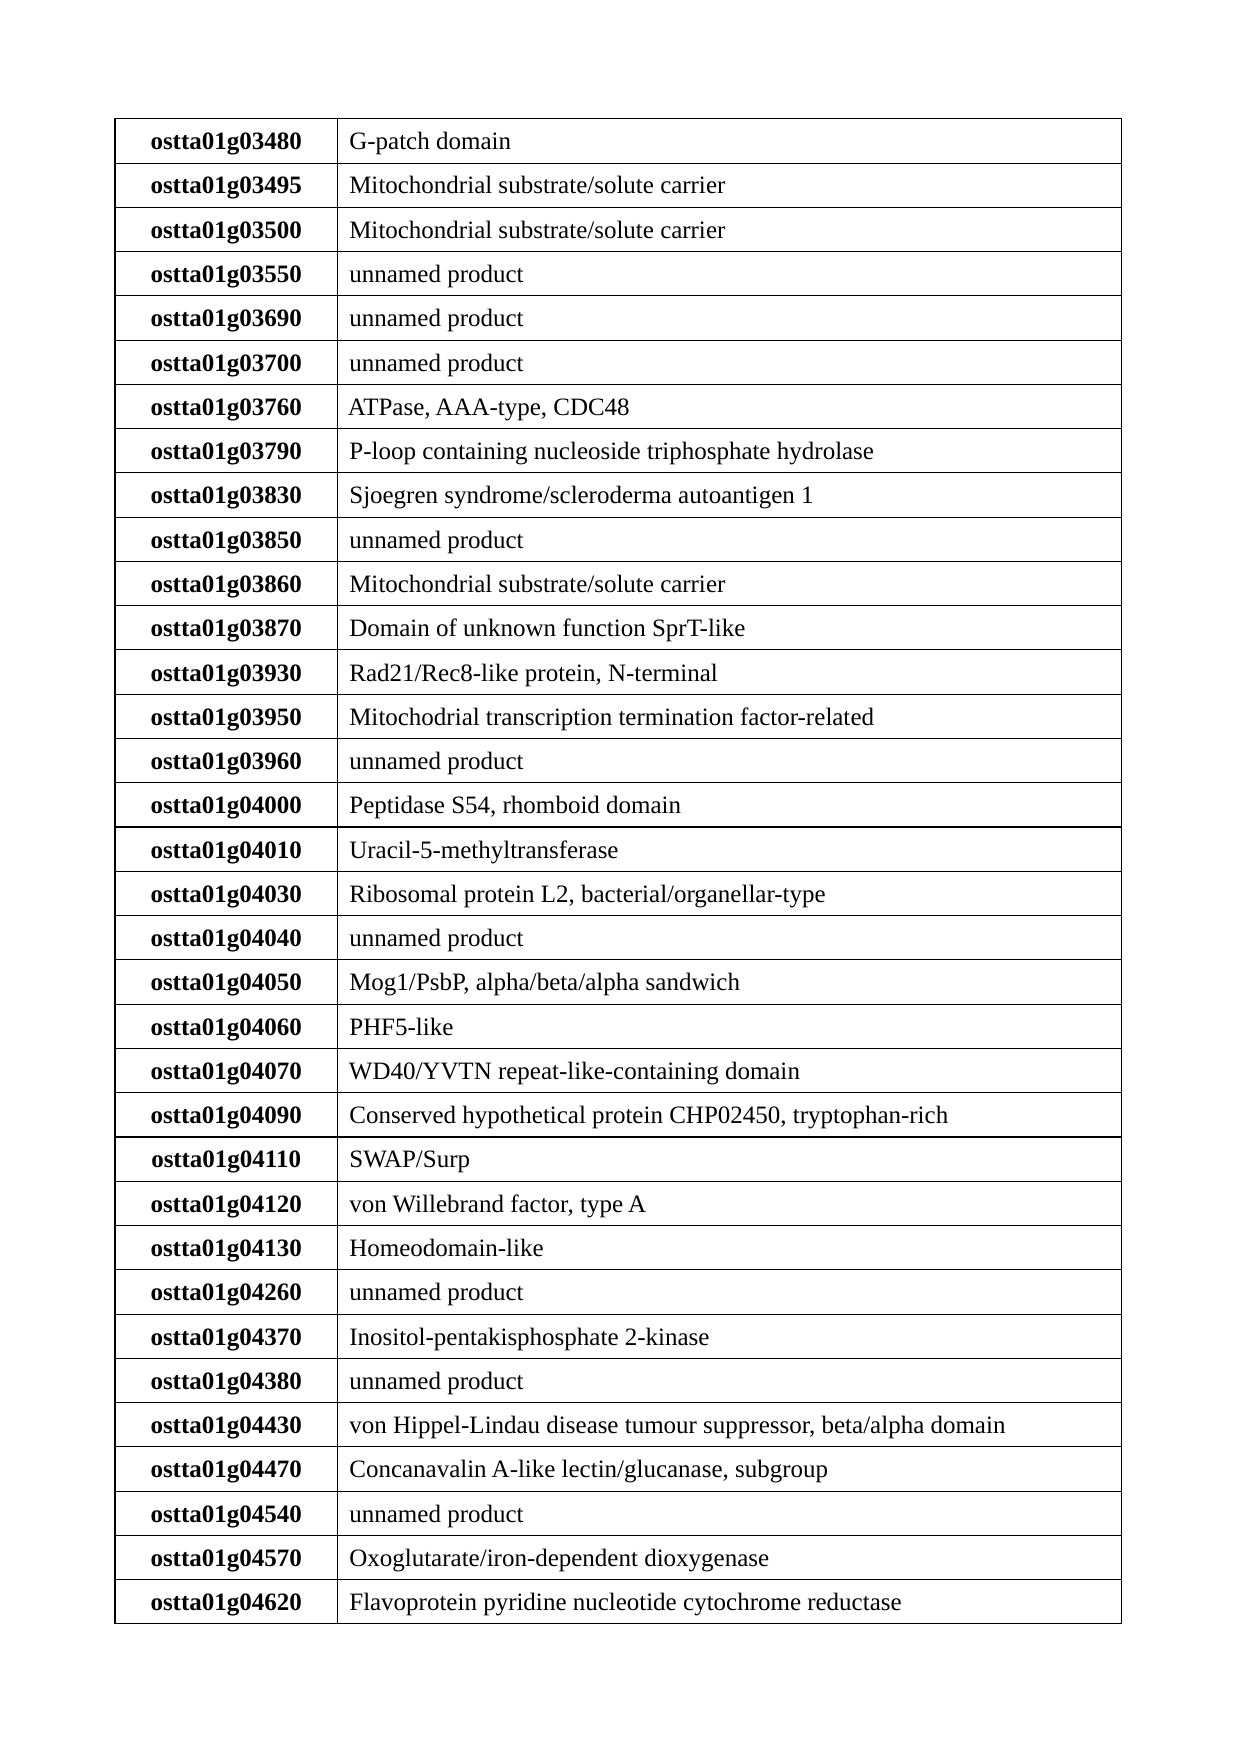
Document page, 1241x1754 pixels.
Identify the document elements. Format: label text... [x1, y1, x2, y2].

table_cell ostta01g03495 [116, 164, 337, 207]
table_cell ostta01g03790 [116, 429, 337, 472]
table_cell [1122, 295, 1240, 339]
table_cell ostta01g03760 [116, 385, 337, 428]
table_cell [1122, 826, 1240, 871]
table_cell ATPase, AAA-type, CDC48 [338, 385, 1121, 428]
table_cell [1122, 649, 1240, 694]
table_cell unnamed product [338, 916, 1121, 959]
table_cell ostta01g04050 [116, 960, 337, 1003]
table_cell Ribosomal protein L2, bacterial/organellar-type [338, 872, 1121, 915]
table_cell [1122, 561, 1240, 605]
table_cell von Hippel-Lindau disease tumour suppressor, beta/alpha domain [338, 1403, 1121, 1446]
table_cell Sjoegren syndrome/scleroderma autoantigen 1 [338, 473, 1121, 517]
table_cell [1122, 871, 1240, 915]
table_cell ostta01g04260 [116, 1270, 337, 1313]
table_cell [1122, 915, 1240, 959]
table_cell ostta01g04430 [116, 1403, 337, 1446]
table_cell ostta01g04030 [116, 872, 337, 915]
table_cell ostta01g04120 [116, 1182, 337, 1225]
table_cell ostta01g04040 [116, 916, 337, 959]
table_cell [1122, 251, 1240, 295]
table_cell unnamed product [338, 1492, 1121, 1535]
table_cell [1122, 472, 1240, 517]
table_cell ostta01g03930 [116, 650, 337, 694]
table_cell ostta01g03950 [116, 695, 337, 738]
table_cell ostta01g04620 [116, 1580, 337, 1623]
table_cell P-loop containing nucleoside triphosphate hydrolase [338, 429, 1121, 472]
table_cell [1122, 1402, 1240, 1446]
table_cell [1122, 782, 1240, 826]
table_cell [1122, 1181, 1240, 1225]
table_cell ostta01g04370 [116, 1315, 337, 1358]
table_cell unnamed product [338, 1359, 1121, 1402]
table_cell ostta01g03690 [116, 296, 337, 339]
table_cell Mitochondrial substrate/solute carrier [338, 164, 1121, 207]
table_cell [1122, 959, 1240, 1003]
table_cell [1122, 163, 1240, 207]
table_cell [1122, 1446, 1240, 1491]
table_cell ostta01g04380 [116, 1359, 337, 1402]
table_cell ostta01g03700 [116, 341, 337, 384]
table_cell WD40/YVTN repeat-like-containing domain [338, 1049, 1121, 1092]
table_cell ostta01g03860 [116, 562, 337, 605]
table_cell G-patch domain [338, 119, 1121, 162]
table_cell ostta01g03870 [116, 606, 337, 649]
table_cell ostta01g03850 [116, 518, 337, 561]
table_cell unnamed product [338, 341, 1121, 384]
table_cell [1122, 118, 1240, 162]
table_cell Mitochondrial substrate/solute carrier [338, 562, 1121, 605]
table_cell Inositol-pentakisphosphate 2-kinase [338, 1315, 1121, 1358]
table_cell ostta01g03500 [116, 208, 337, 251]
table_cell Mitochondrial substrate/solute carrier [338, 208, 1121, 251]
table_cell Conserved hypothetical protein CHP02450, tryptophan-rich [338, 1093, 1121, 1136]
table_cell Uracil-5-methyltransferase [338, 828, 1121, 871]
table_cell unnamed product [338, 739, 1121, 782]
table_cell [1122, 1491, 1240, 1535]
table_cell Mitochodrial transcription termination factor-related [338, 695, 1121, 738]
table_cell [1122, 1535, 1240, 1579]
table_cell Rad21/Rec8-like protein, N-terminal [338, 650, 1121, 694]
table_cell Oxoglutarate/iron-dependent dioxygenase [338, 1536, 1121, 1579]
table_cell ostta01g03830 [116, 473, 337, 517]
table_cell ostta01g04570 [116, 1536, 337, 1579]
table_cell ostta01g04010 [116, 828, 337, 871]
table_cell SWAP/Surp [338, 1138, 1121, 1181]
table_cell [1122, 428, 1240, 472]
table_cell [1122, 738, 1240, 782]
table_cell ostta01g04090 [116, 1093, 337, 1136]
table_cell [1122, 1136, 1240, 1181]
table_cell von Willebrand factor, type A [338, 1182, 1121, 1225]
table_cell [1122, 1269, 1240, 1313]
table_cell [1122, 1092, 1240, 1136]
table_cell [1122, 384, 1240, 428]
table_cell [1122, 694, 1240, 738]
table_cell Concanavalin A-like lectin/glucanase, subgroup [338, 1447, 1121, 1491]
table_cell [1122, 605, 1240, 649]
table_cell [1122, 340, 1240, 384]
table_cell ostta01g04070 [116, 1049, 337, 1092]
table_cell ostta01g04110 [116, 1138, 337, 1181]
table_cell [1122, 1579, 1240, 1623]
table_cell ostta01g04470 [116, 1447, 337, 1491]
table_cell [1122, 1048, 1240, 1092]
table_cell ostta01g03550 [116, 252, 337, 295]
table_cell [1122, 207, 1240, 251]
table_cell ostta01g03480 [116, 119, 337, 162]
table_cell ostta01g04000 [116, 783, 337, 826]
table_cell ostta01g04130 [116, 1226, 337, 1269]
table_cell unnamed product [338, 1270, 1121, 1313]
table_cell unnamed product [338, 252, 1121, 295]
table_cell [1122, 517, 1240, 561]
table_cell ostta01g04540 [116, 1492, 337, 1535]
table_cell Domain of unknown function SprT-like [338, 606, 1121, 649]
table_cell [1122, 1358, 1240, 1402]
table_cell [1122, 1225, 1240, 1269]
table_cell Homeodomain-like [338, 1226, 1121, 1269]
table_cell unnamed product [338, 296, 1121, 339]
table_cell [1122, 1314, 1240, 1358]
table_cell Flavoprotein pyridine nucleotide cytochrome reductase [338, 1580, 1121, 1623]
table_cell [1122, 1004, 1240, 1048]
table_cell Peptidase S54, rhomboid domain [338, 783, 1121, 826]
table_cell Mog1/PsbP, alpha/beta/alpha sandwich [338, 960, 1121, 1003]
table_cell unnamed product [338, 518, 1121, 561]
table_cell ostta01g03960 [116, 739, 337, 782]
table_cell PHF5-like [338, 1005, 1121, 1048]
table_cell ostta01g04060 [116, 1005, 337, 1048]
